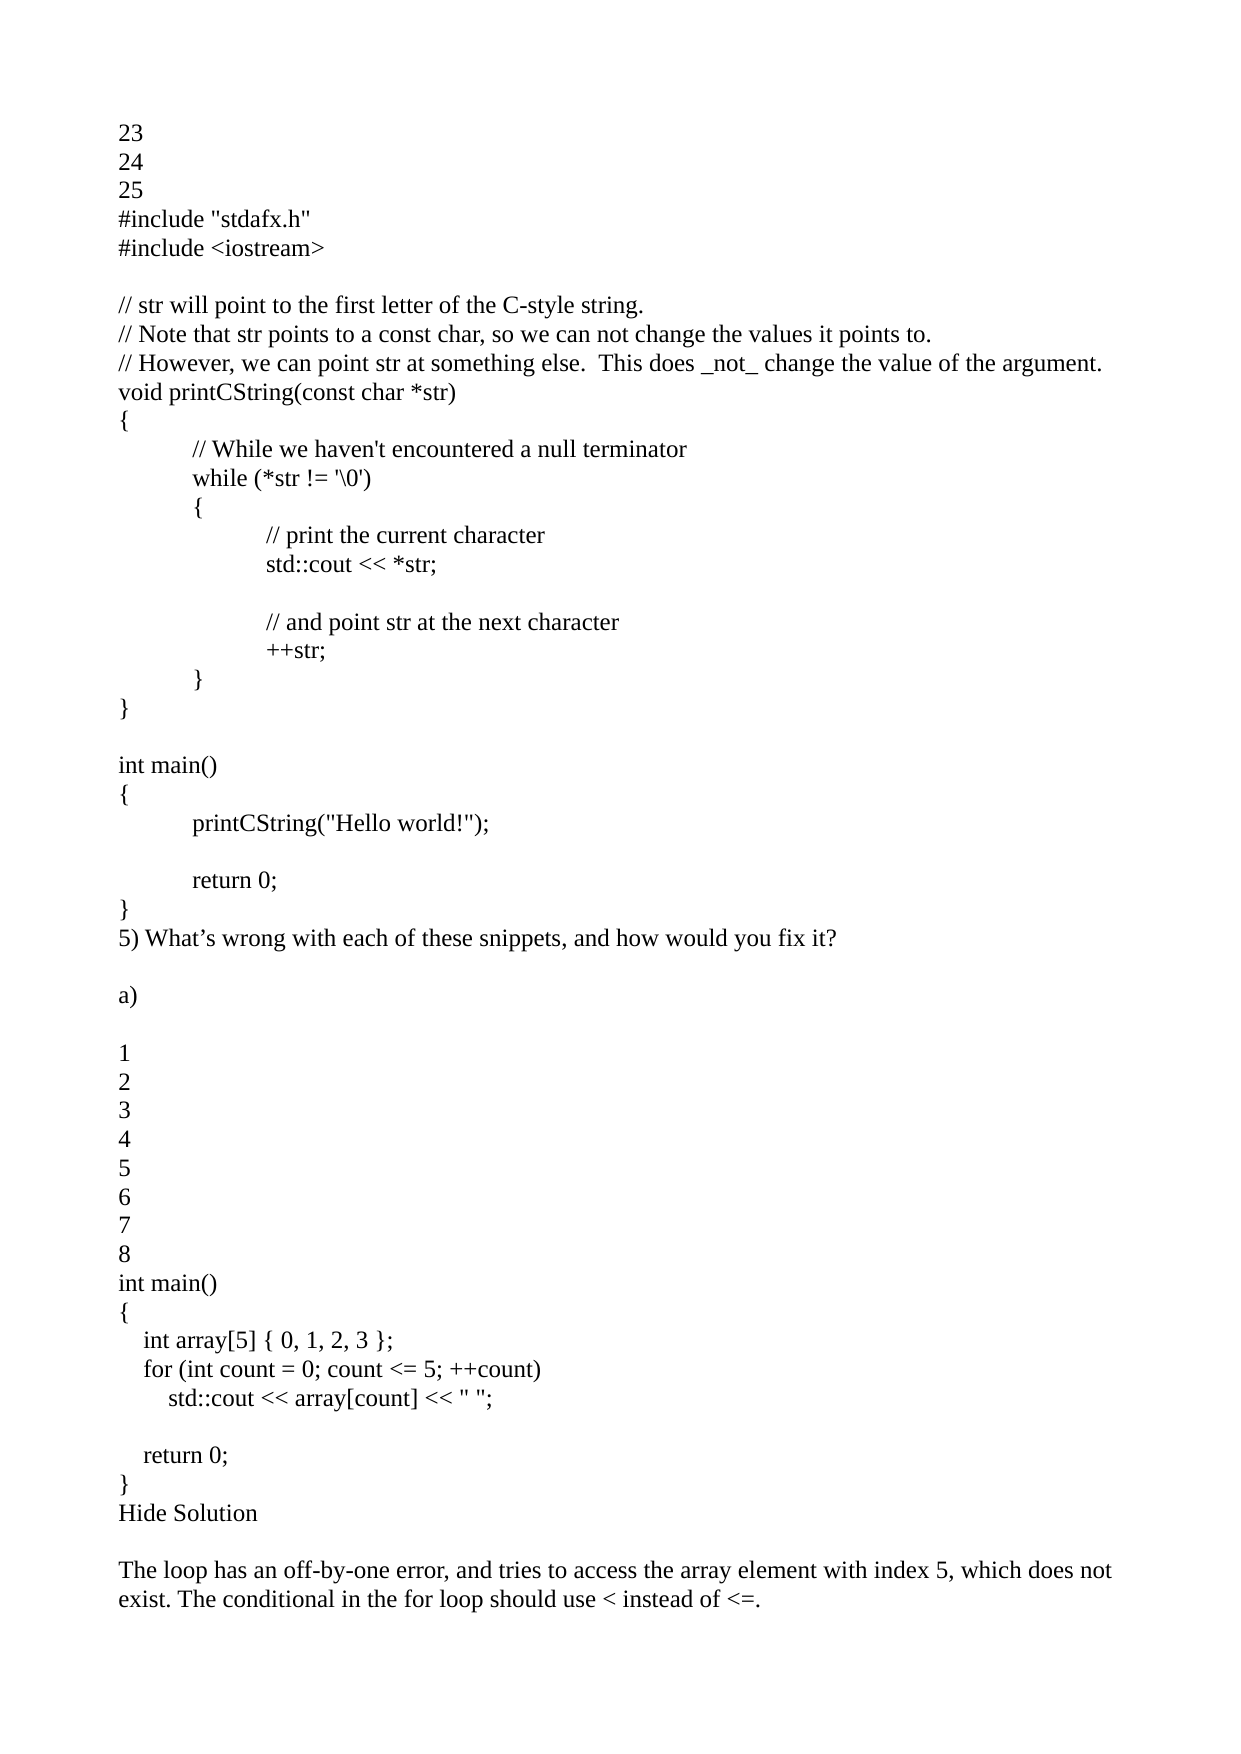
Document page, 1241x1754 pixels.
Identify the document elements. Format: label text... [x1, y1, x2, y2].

text { [118, 779, 1122, 808]
text 5) What’s wrong with each of these snippets, and how would you fix it? [118, 923, 1122, 952]
text return 0; [118, 866, 1122, 894]
text // Note that str points to a const char, so we can not change the values it points to. [118, 319, 1122, 348]
text while (*str != '\0') [118, 463, 1122, 492]
text The loop has an off-by-one error, and tries to access the array element with index 5, which does not exist. The conditional in the for loop should use < instead of <=. [118, 1556, 1122, 1613]
text ++str; [118, 636, 1122, 664]
text 4 [118, 1124, 1122, 1153]
text return 0; [118, 1441, 1122, 1469]
text 7 [118, 1211, 1122, 1239]
text } [118, 894, 1122, 923]
text // and point str at the next character [118, 607, 1122, 636]
text // While we haven't encountered a null terminator [118, 434, 1122, 463]
text } [118, 1469, 1122, 1498]
text 5 [118, 1153, 1122, 1182]
text void printCString(const char *str) [118, 377, 1122, 406]
text { [118, 406, 1122, 434]
text #include "stdafx.h" [118, 204, 1122, 233]
text 8 [118, 1239, 1122, 1268]
text } [118, 664, 1122, 693]
text std::cout << *str; [118, 549, 1122, 578]
text // However, we can point str at something else. This does _not_ change the value of the argument. [118, 348, 1122, 377]
text 3 [118, 1096, 1122, 1124]
text int main() [118, 751, 1122, 779]
text { [118, 492, 1122, 521]
text 23 [118, 118, 1122, 147]
text 2 [118, 1067, 1122, 1096]
text } [118, 693, 1122, 722]
text { [118, 1297, 1122, 1326]
text int main() [118, 1268, 1122, 1297]
text printCString("Hello world!"); [118, 808, 1122, 837]
text // str will point to the first letter of the C-style string. [118, 291, 1122, 319]
text Hide Solution [118, 1498, 1122, 1527]
text 25 [118, 176, 1122, 204]
text for (int count = 0; count <= 5; ++count) [118, 1354, 1122, 1383]
text std::cout << array[count] << " "; [118, 1383, 1122, 1412]
text #include <iostream> [118, 233, 1122, 262]
text // print the current character [118, 521, 1122, 549]
text 1 [118, 1038, 1122, 1067]
text int array[5] { 0, 1, 2, 3 }; [118, 1326, 1122, 1354]
text a) [118, 981, 1122, 1009]
text 6 [118, 1182, 1122, 1211]
text 24 [118, 147, 1122, 176]
